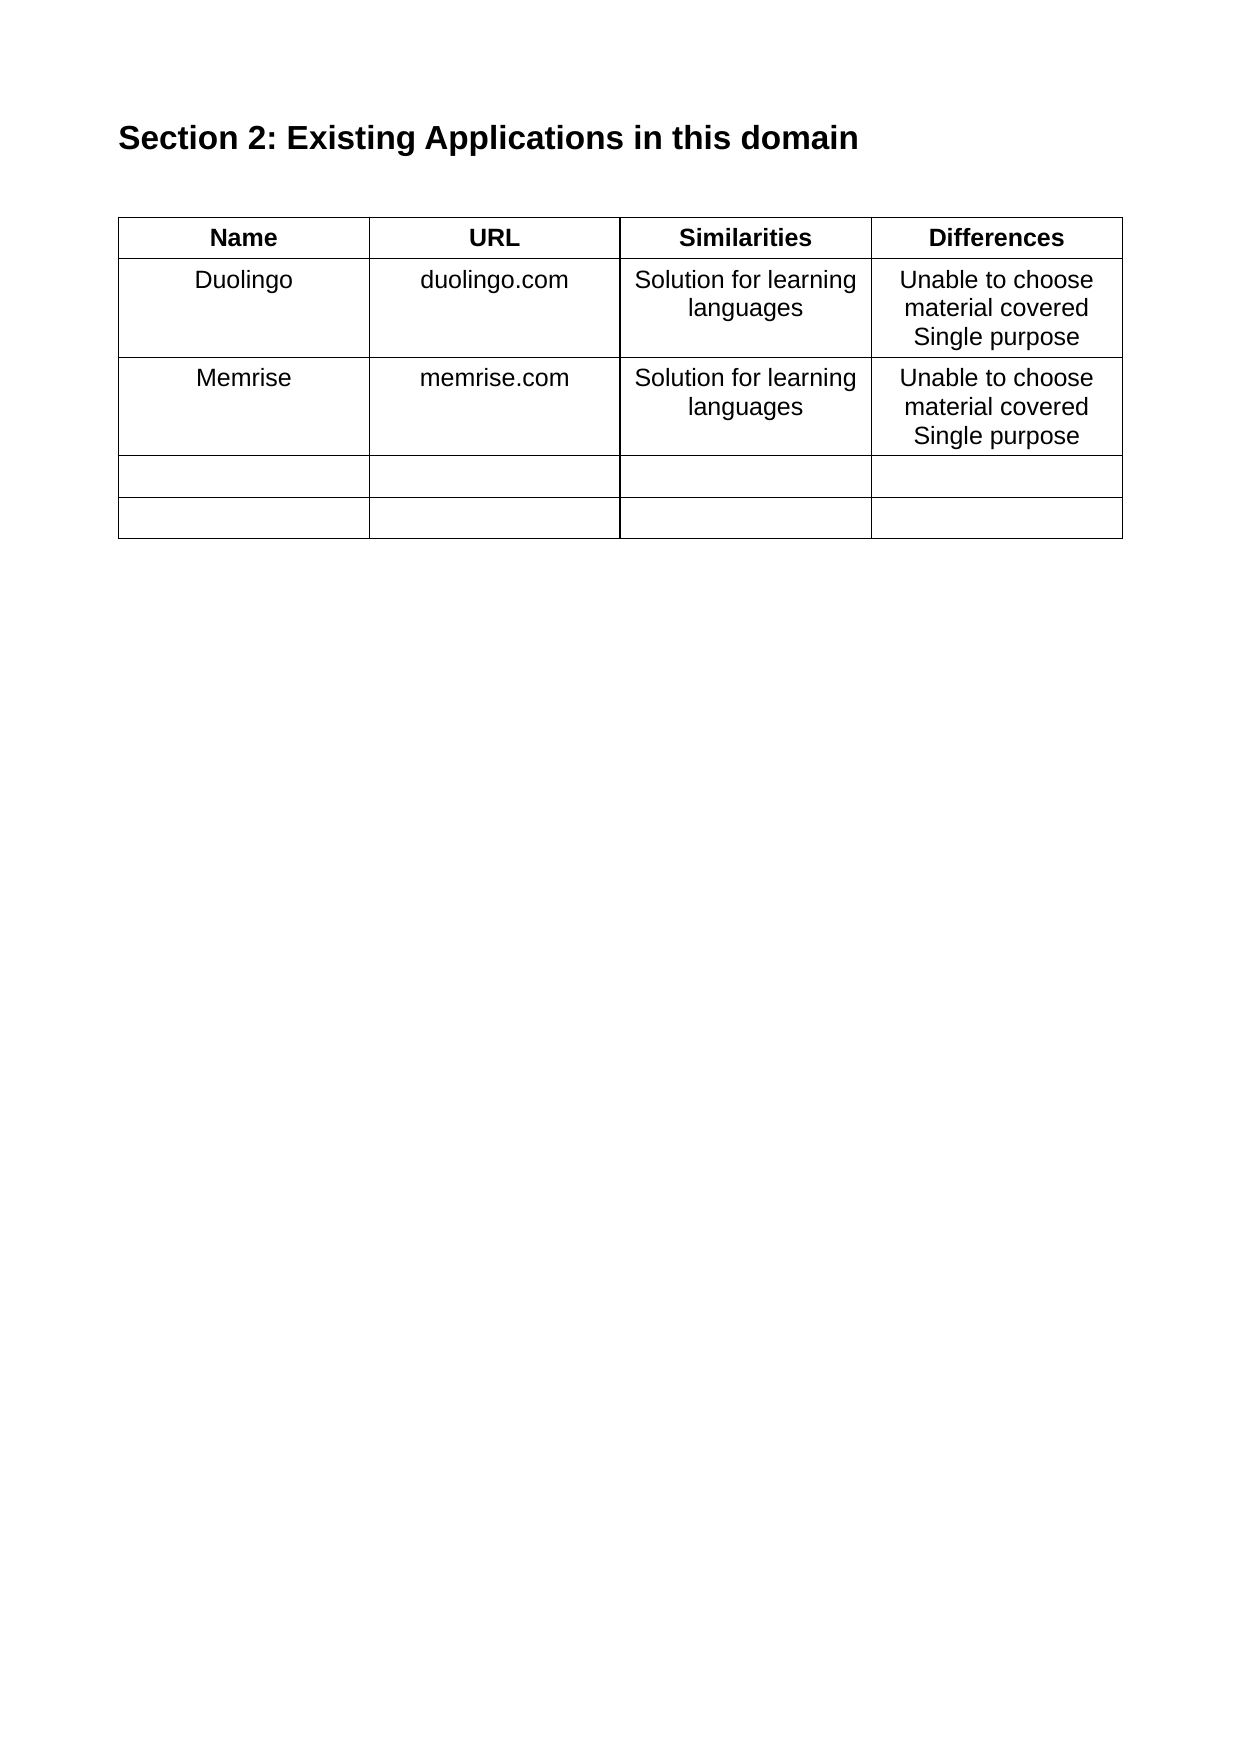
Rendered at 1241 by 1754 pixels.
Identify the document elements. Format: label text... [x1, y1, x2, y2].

table_cell Unable to choose material covered Single purpose [872, 358, 1122, 455]
table_cell Duolingo [119, 259, 369, 357]
table_cell [872, 498, 1122, 538]
table_cell memrise.com [370, 358, 619, 455]
subtitle Section 2: Existing Applications in this domain [118, 118, 1122, 157]
table_header URL [370, 218, 619, 258]
table_cell Solution for learning languages [621, 358, 871, 455]
table_header Differences [872, 218, 1122, 258]
table_cell [119, 456, 369, 497]
table_header Name [119, 218, 369, 258]
table_cell [872, 456, 1122, 497]
table_cell [370, 498, 619, 538]
table_cell Solution for learning languages [621, 259, 871, 357]
table_cell [621, 456, 871, 497]
table_cell [119, 498, 369, 538]
table_cell Unable to choose material covered Single purpose [872, 259, 1122, 357]
table_cell [621, 498, 871, 538]
table_header Similarities [621, 218, 871, 258]
table_cell Memrise [119, 358, 369, 455]
table_cell [370, 456, 619, 497]
table_cell duolingo.com [370, 259, 619, 357]
